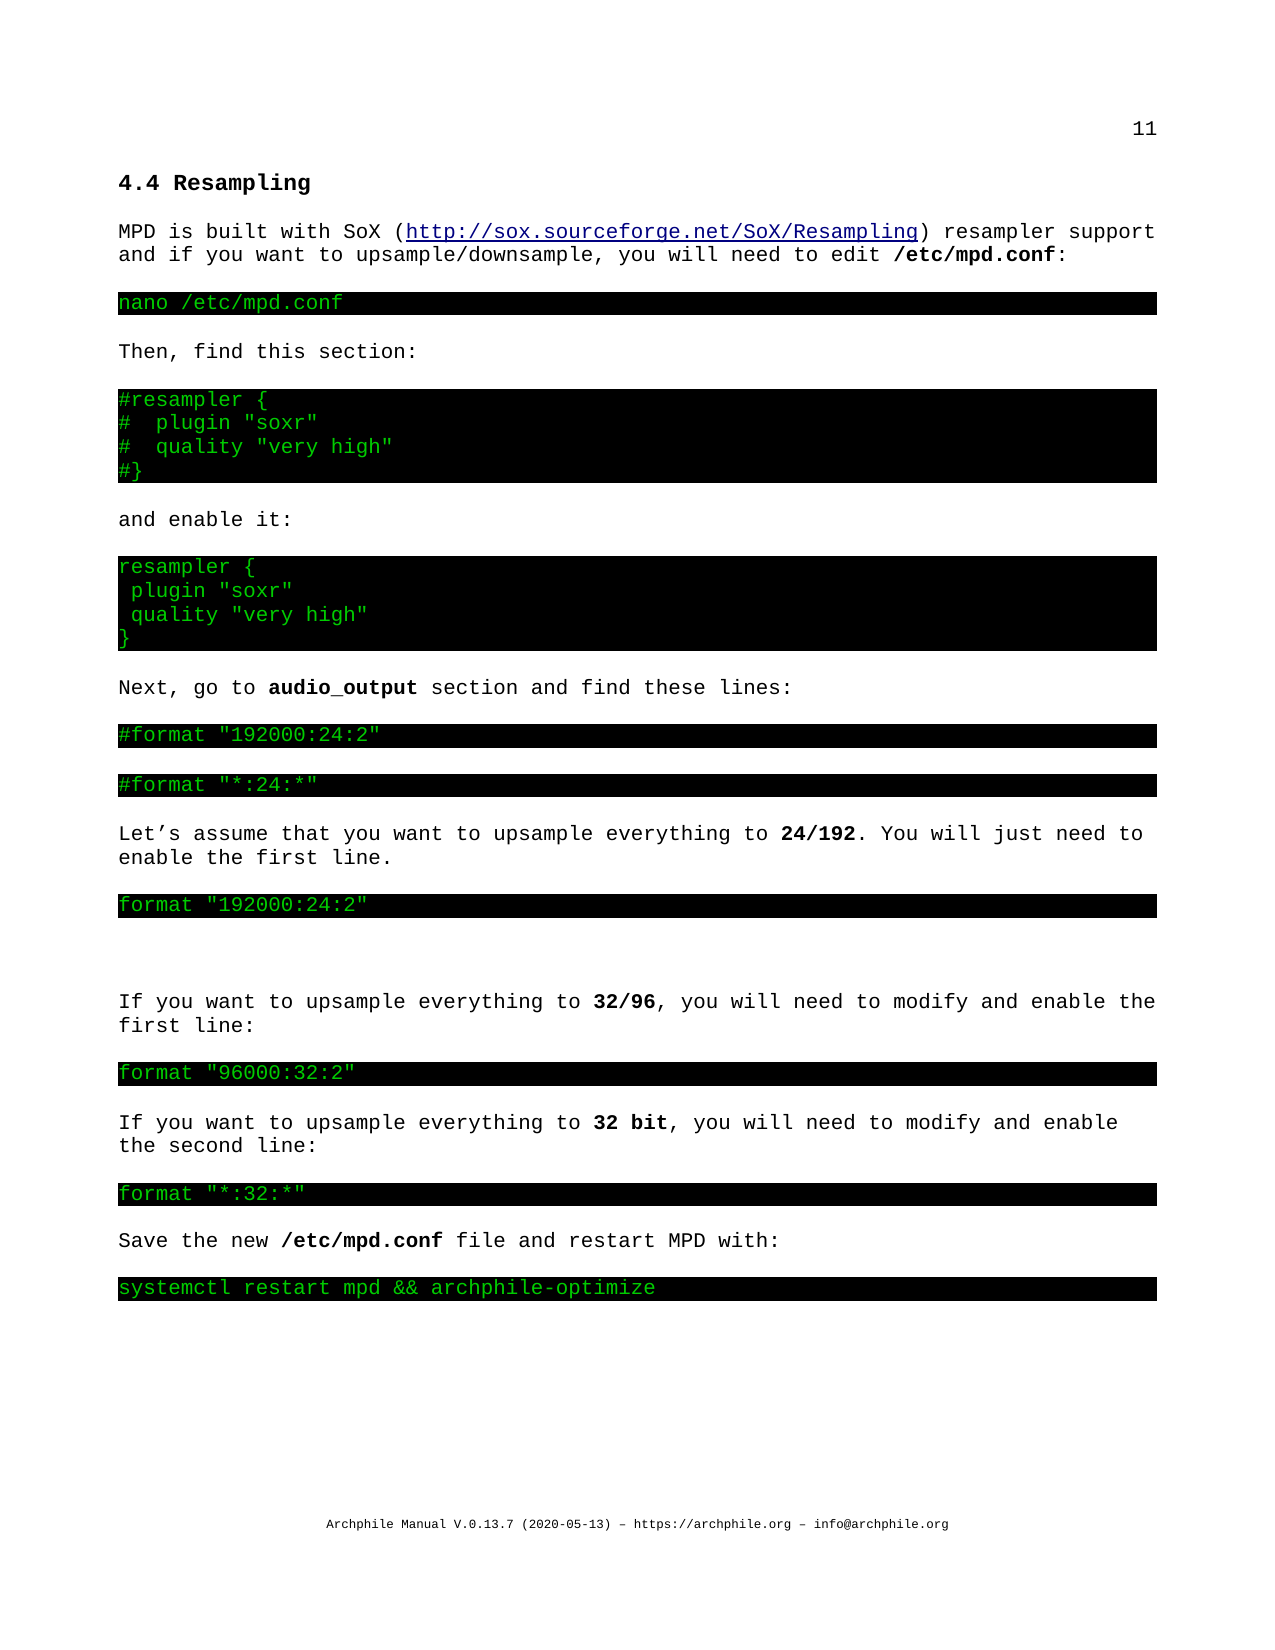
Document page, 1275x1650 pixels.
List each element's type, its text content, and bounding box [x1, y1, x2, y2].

text Let’s assume that you want to upsample everything to 24/192. You will just need to enable the first line. [118, 823, 1157, 871]
text format "*:32:*" [118, 1183, 1157, 1206]
text #format "192000:24:2" [118, 724, 1157, 748]
text format "96000:32:2" [118, 1062, 1157, 1086]
text nano /etc/mpd.conf [118, 292, 1157, 315]
text #resampler { [118, 389, 1157, 412]
text #} [118, 459, 1157, 483]
text # quality "very high" [118, 436, 1157, 459]
text resampler { [118, 556, 1157, 580]
text Save the new /etc/mpd.conf file and restart MPD with: [118, 1230, 1157, 1254]
text Next, go to audio_output section and find these lines: [118, 677, 1157, 701]
text # plugin "soxr" [118, 412, 1157, 436]
text } [118, 627, 1157, 651]
text quality "very high" [118, 604, 1157, 627]
text Then, find this section: [118, 341, 1157, 365]
text MPD is built with SoX (http://sox.sourceforge.net/SoX/Resampling) resampler support and if you want to upsample/downsample, you will need to edit /etc/mpd.conf: [118, 221, 1157, 268]
text If you want to upsample everything to 32/96, you will need to modify and enable the first line: [118, 991, 1157, 1038]
text If you want to upsample everything to 32 bit, you will need to modify and enable the second line: [118, 1112, 1157, 1159]
text plugin "soxr" [118, 580, 1157, 604]
text and enable it: [118, 509, 1157, 533]
text systemctl restart mpd && archphile-optimize [118, 1277, 1157, 1301]
text 4.4 Resampling [118, 171, 1157, 197]
text #format "*:24:*" [118, 774, 1157, 797]
text format "192000:24:2" [118, 894, 1157, 918]
